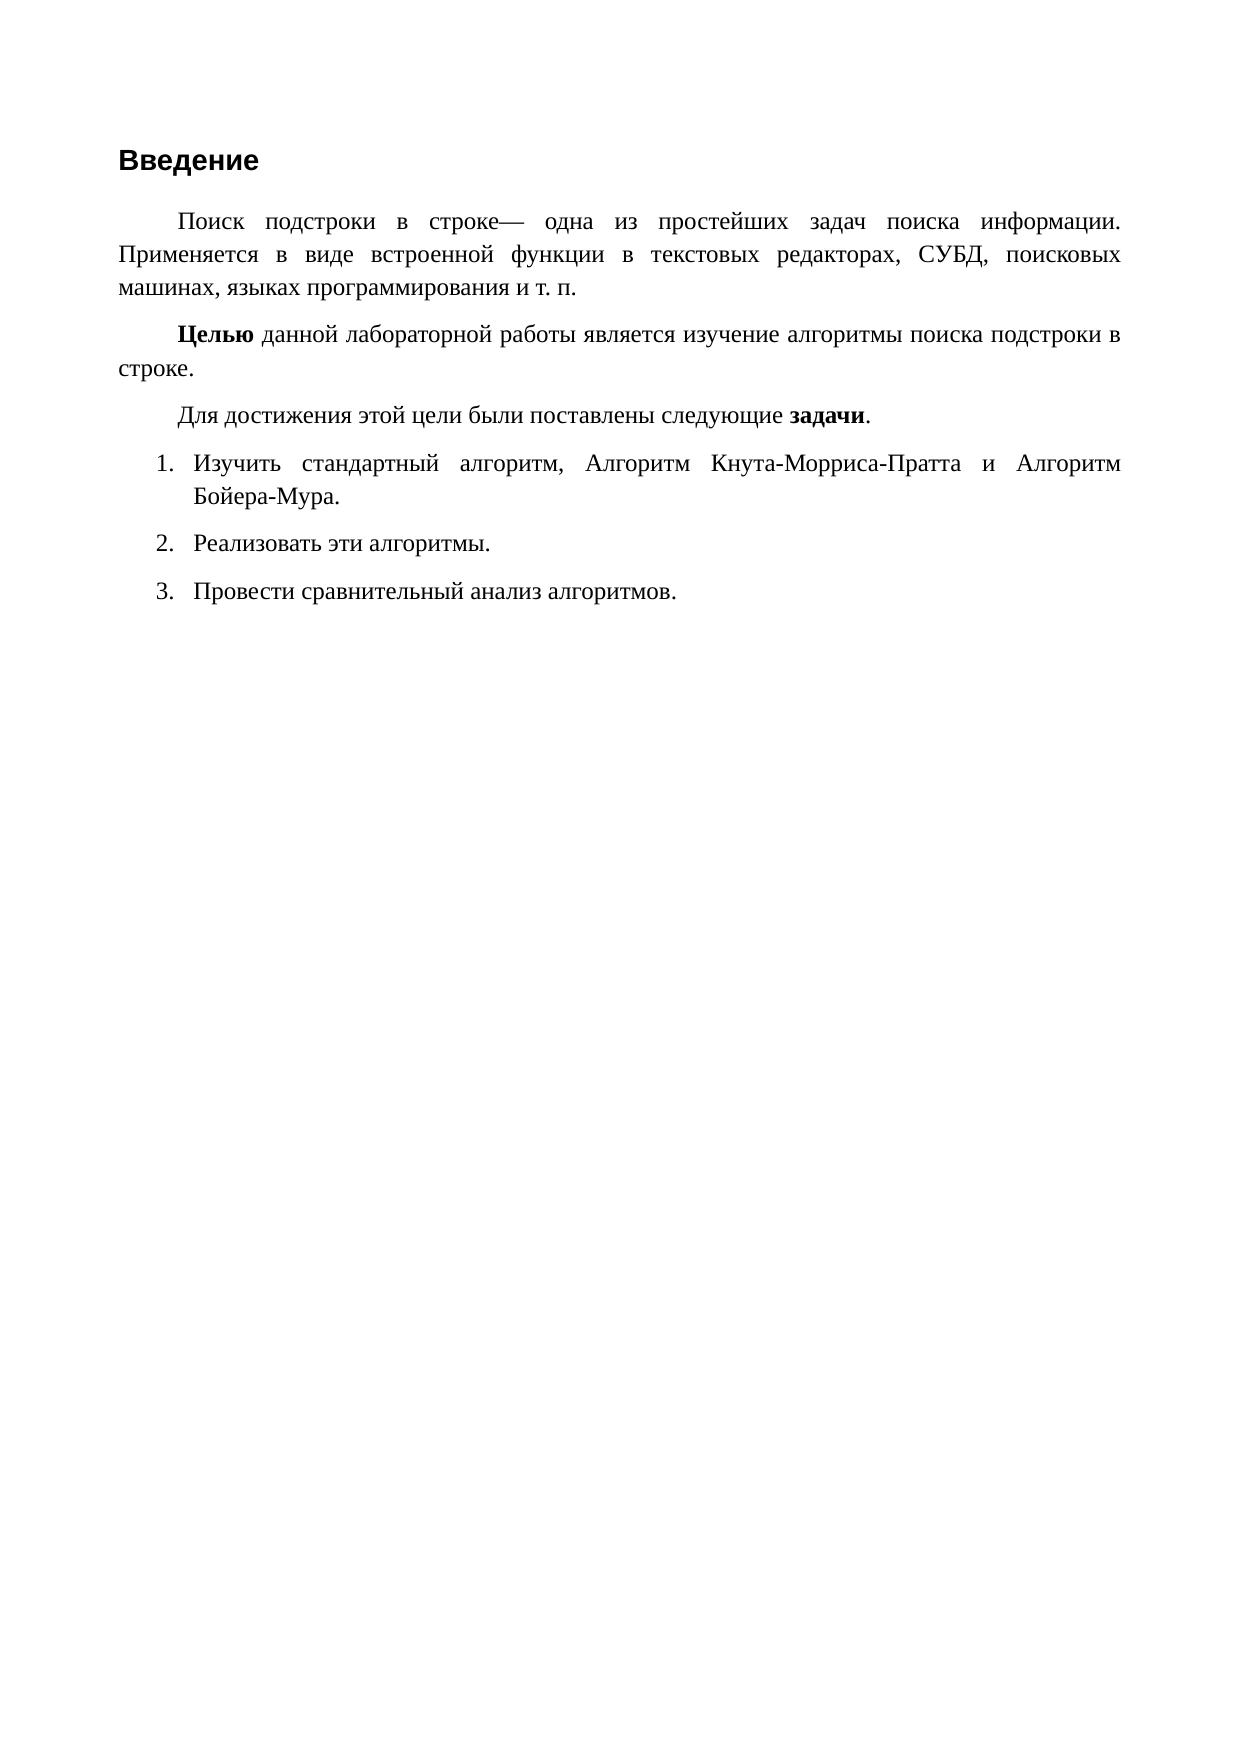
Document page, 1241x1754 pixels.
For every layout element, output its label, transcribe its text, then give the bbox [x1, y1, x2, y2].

text Целью данной лабораторной работы является изучение алгоритмы поиска подстроки в строке. [118, 319, 1122, 381]
subtitle Введение [118, 143, 1122, 177]
text Поиск подстроки в строке— одна из простейших задач поиска информации. Применяется в виде встроенной функции в текстовых редакторах, СУБД, поисковых машинах, языках программирования и т. п. [118, 206, 1122, 301]
list Реализовать эти алгоритмы. [156, 528, 1122, 557]
text Для достижения этой цели были поставлены следующие задачи. [118, 400, 1122, 429]
list Провести сравнительный анализ алгоритмов. [156, 576, 1122, 605]
list Изучить стандартный алгоритм, Алгоритм Кнута-Морриса-Пратта и Алгоритм Бойера-Мура. [156, 448, 1122, 509]
